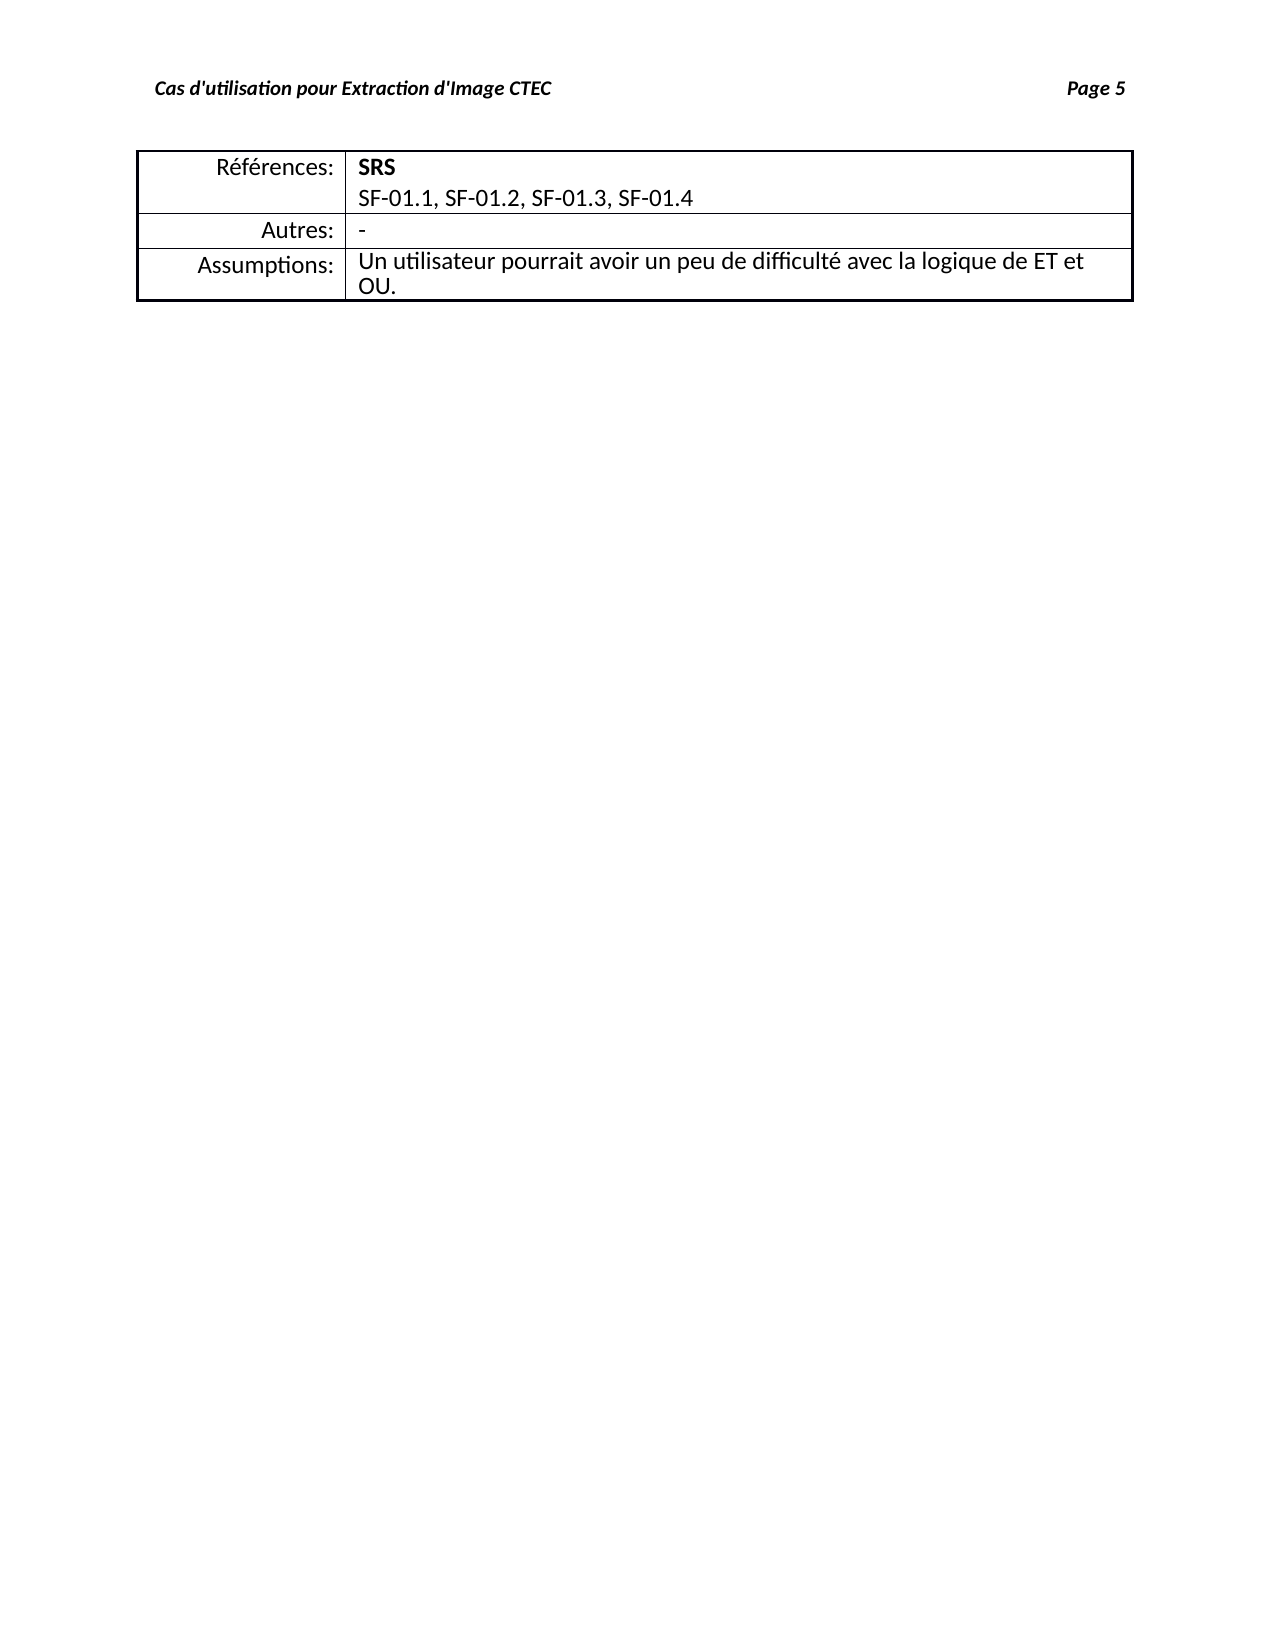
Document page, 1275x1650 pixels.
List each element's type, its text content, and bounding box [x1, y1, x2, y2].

table_cell Autres: [139, 214, 345, 247]
table_cell Références: [139, 152, 345, 213]
table_cell SRS SF-01.1, SF-01.2, SF-01.3, SF-01.4 [346, 152, 1131, 213]
table_cell - [346, 214, 1131, 247]
table_cell Assumptions: [139, 249, 345, 299]
table_cell Un utilisateur pourrait avoir un peu de difficulté avec la logique de ET et OU. [346, 249, 1131, 299]
